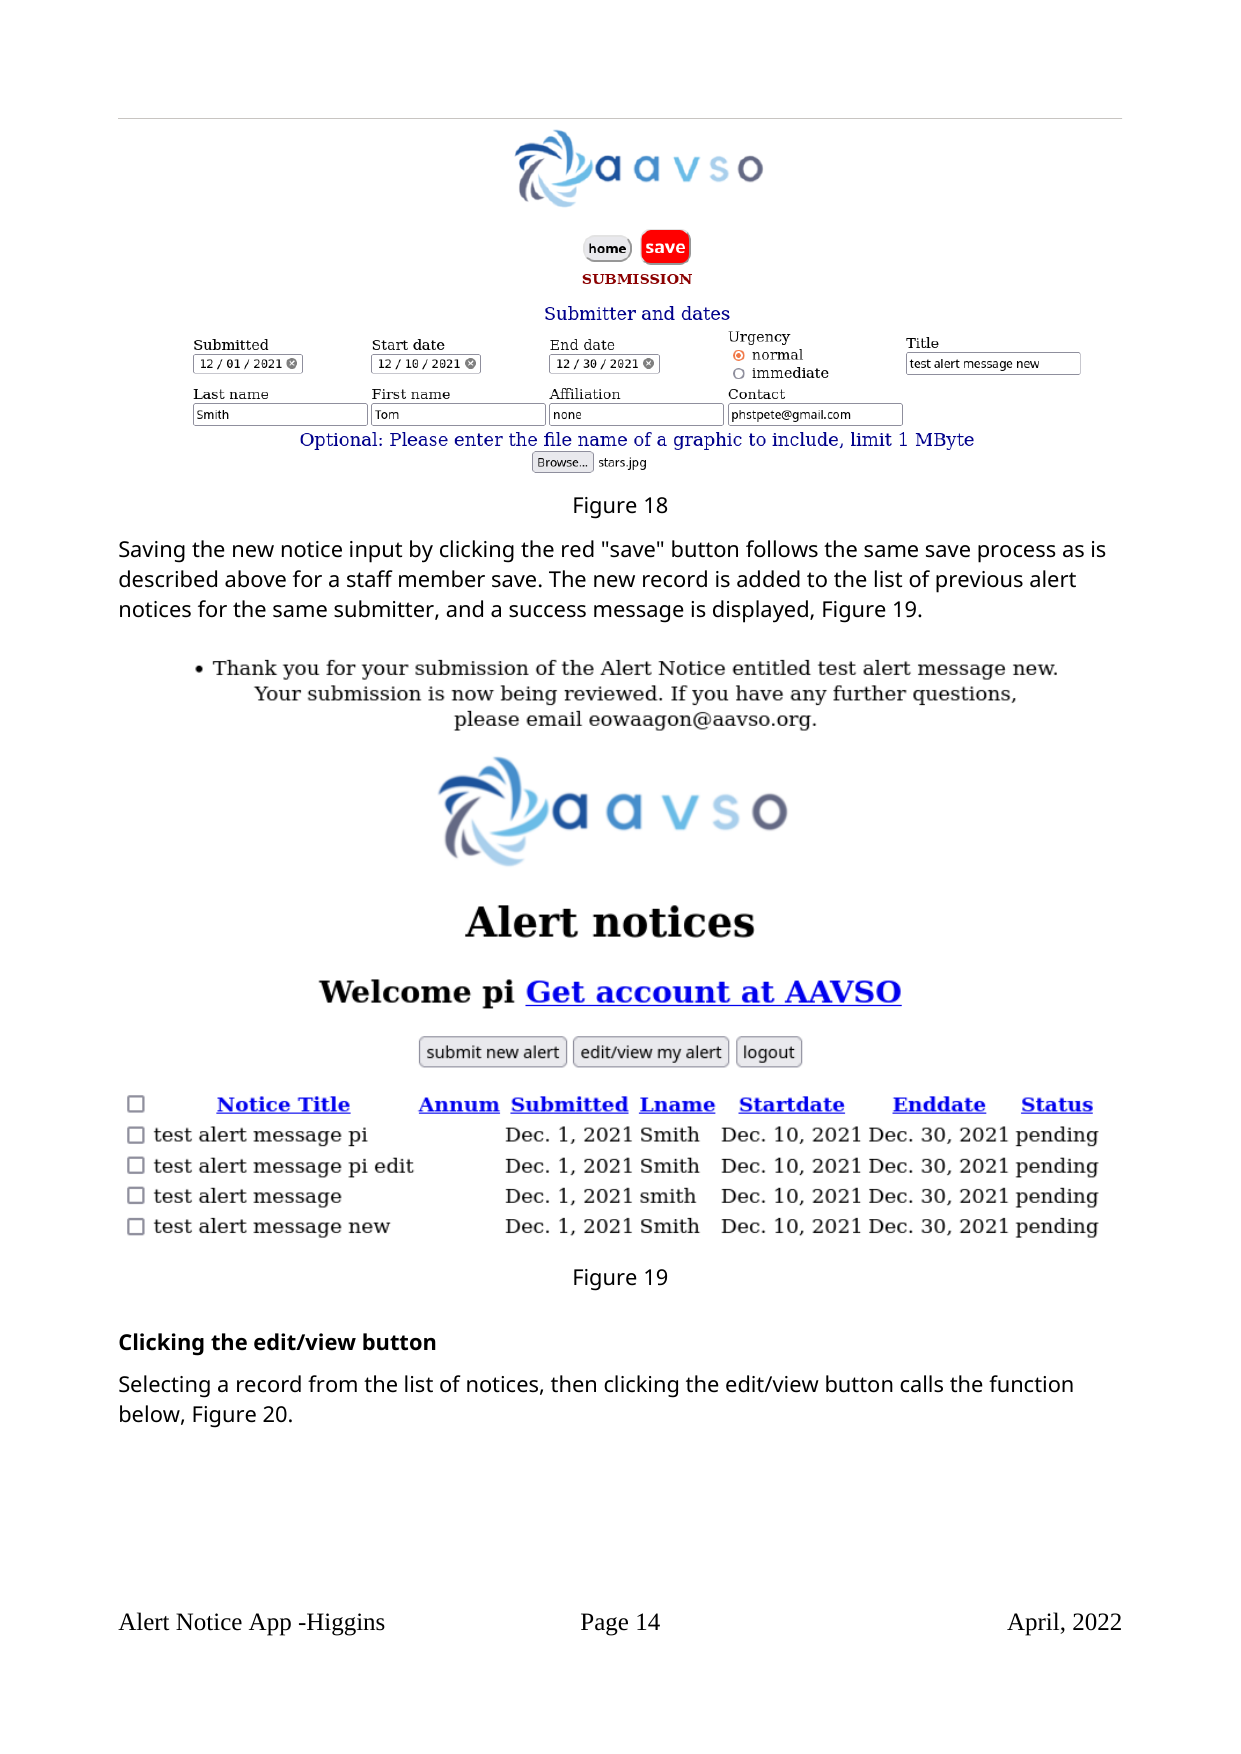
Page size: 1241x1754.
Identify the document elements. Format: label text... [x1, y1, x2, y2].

text Saving the new notice input by clicking the red "save" button follows the same save process as is described above for a staff member save. The new record is added to the list of previous alert notices for the same submitter, and a success message is displayed, Figure 19. [118, 534, 1122, 624]
subtitle Clicking the edit/view button [118, 1327, 1122, 1357]
text Figure 19 [118, 1262, 1122, 1291]
text Figure 18 [118, 490, 1122, 520]
picture [118, 638, 1123, 1262]
text Selecting a record from the list of notices, then clicking the edit/view button calls the function below, Figure 20. [118, 1369, 1122, 1429]
picture [118, 118, 1123, 490]
